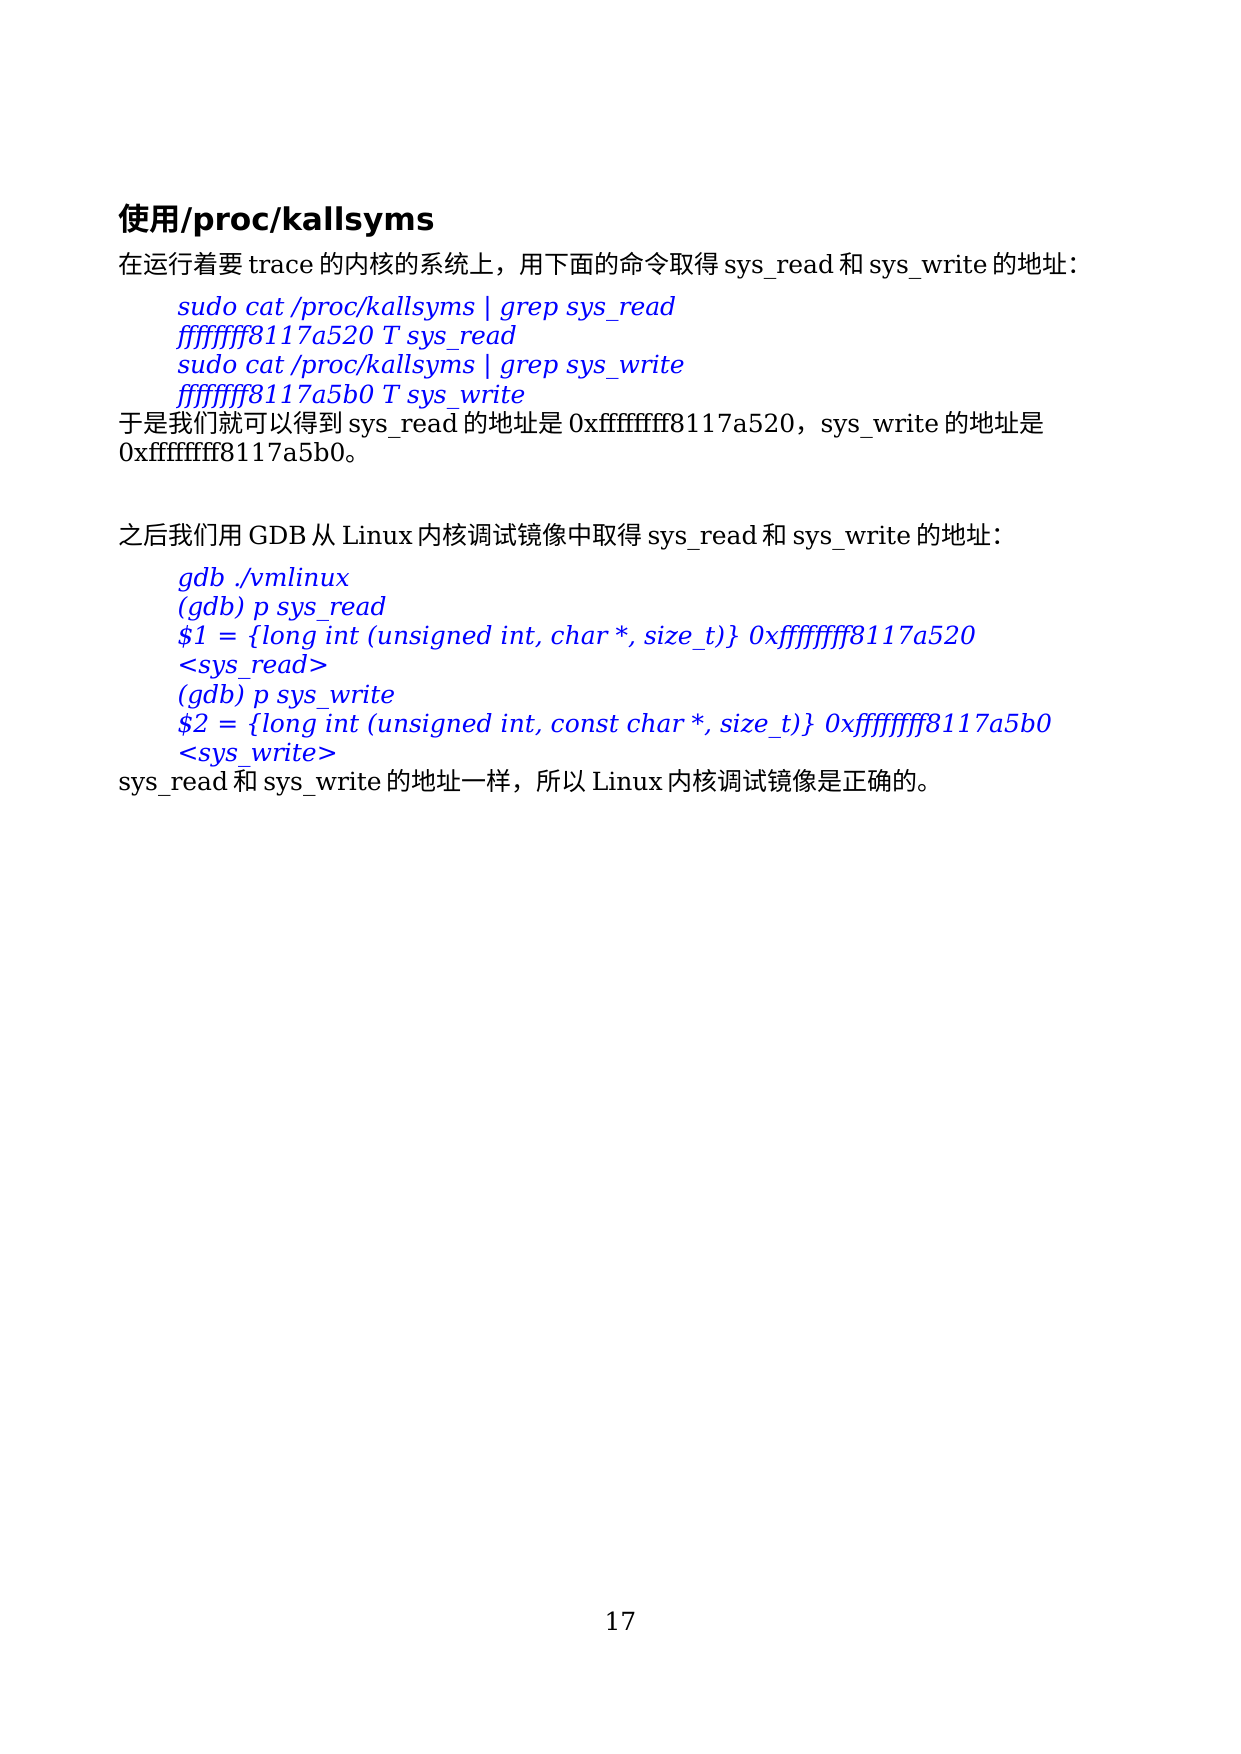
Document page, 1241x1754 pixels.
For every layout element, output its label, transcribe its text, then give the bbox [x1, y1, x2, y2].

text (gdb) p sys_read [177, 592, 1063, 621]
text gdb ./vmlinux [177, 563, 1063, 592]
text 之后我们用GDB从Linux内核调试镜像中取得sys_read和sys_write的地址： [118, 521, 1122, 551]
text sudo cat /proc/kallsyms | grep sys_write [177, 351, 1063, 380]
text $2 = {long int (unsigned int, const char *, size_t)} 0xffffffff8117a5b0 <sys_write> [177, 709, 1063, 767]
text $1 = {long int (unsigned int, char *, size_t)} 0xffffffff8117a520 <sys_read> [177, 621, 1063, 680]
text (gdb) p sys_write [177, 680, 1063, 709]
text sudo cat /proc/kallsyms | grep sys_read [177, 292, 1063, 321]
text sys_read和sys_write的地址一样，所以Linux内核调试镜像是正确的。 [118, 767, 1122, 796]
text ffffffff8117a5b0 T sys_write [177, 380, 1063, 409]
text 于是我们就可以得到sys_read的地址是0xffffffff8117a520，sys_write的地址是0xffffffff8117a5b0。 [118, 409, 1122, 467]
text ffffffff8117a520 T sys_read [177, 321, 1063, 351]
text 在运行着要trace的内核的系统上，用下面的命令取得sys_read和sys_write的地址： [118, 251, 1122, 280]
subtitle 使用/proc/kallsyms [118, 202, 1122, 238]
